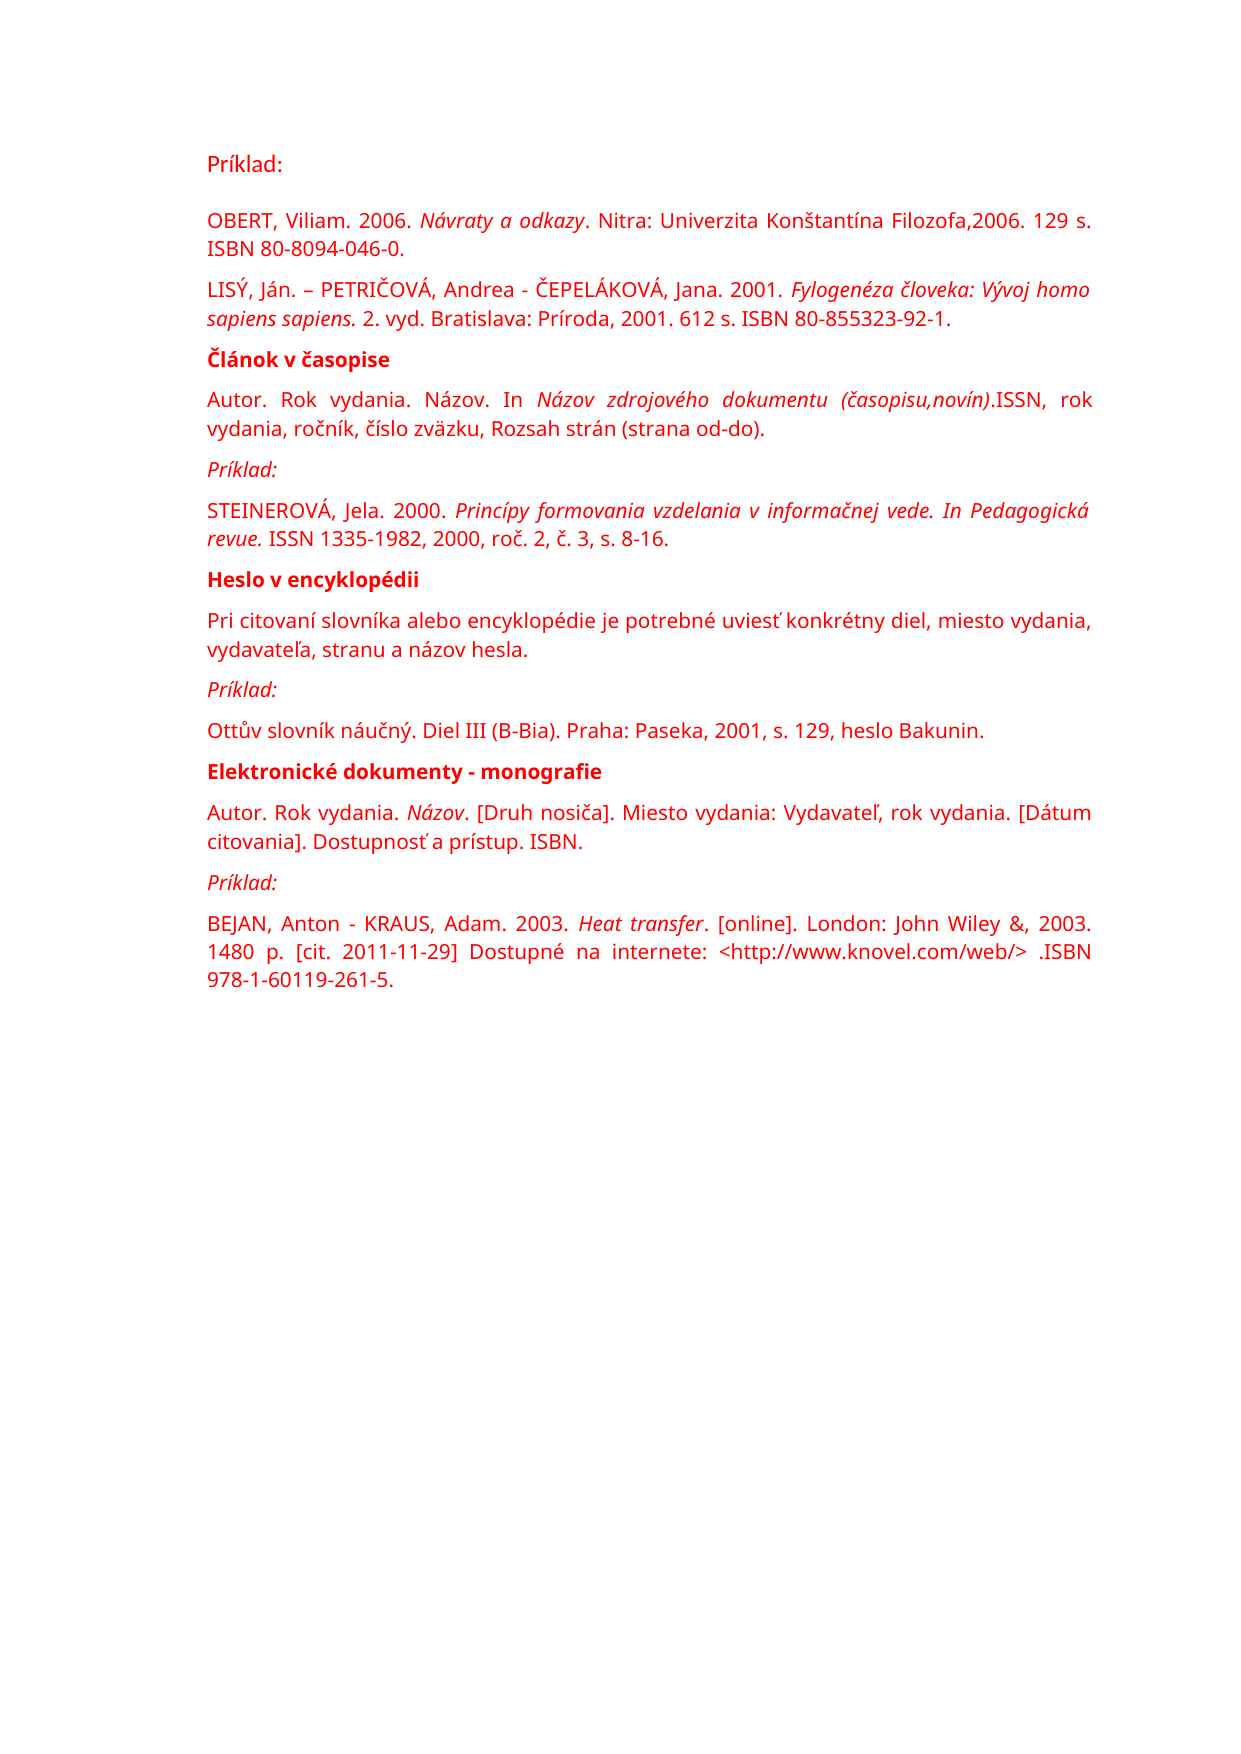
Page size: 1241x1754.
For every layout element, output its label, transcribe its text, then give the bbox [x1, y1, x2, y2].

text Ottův slovník náučný. Diel III (B-Bia). Praha: Paseka, 2001, s. 129, heslo Bakunin. [207, 717, 1092, 745]
text Elektronické dokumenty - monografie [207, 757, 1092, 786]
text Autor. Rok vydania. Názov. In Názov zdrojového dokumentu (časopisu,novín).ISSN, rok vydania, ročník, číslo zväzku, Rozsah strán (strana od-do). [207, 386, 1092, 442]
text STEINEROVÁ, Jela. 2000. Princípy formovania vzdelania v informačnej vede. In Pedagogická revue. ISSN 1335-1982, 2000, roč. 2, č. 3, s. 8-16. [207, 496, 1092, 553]
text Heslo v encyklopédii [207, 565, 1092, 594]
text OBERT, Viliam. 2006. Návraty a odkazy. Nitra: Univerzita Konštantína Filozofa,2006. 129 s. ISBN 80-8094-046-0. [207, 206, 1092, 263]
text Príklad: [207, 148, 1092, 178]
text Príklad: [207, 455, 1092, 483]
text Príklad: [207, 676, 1092, 704]
text BEJAN, Anton - KRAUS, Adam. 2003. Heat transfer. [online]. London: John Wiley &, 2003. 1480 p. [cit. 2011-11-29] Dostupné na internete: <http://www.knovel.com/web/> .ISBN 978-1-60119-261-5. [207, 909, 1092, 994]
text Pri citovaní slovníka alebo encyklopédie je potrebné uviesť konkrétny diel, miesto vydania, vydavateľa, stranu a názov hesla. [207, 606, 1092, 663]
text Článok v časopise [207, 345, 1092, 373]
text Príklad: [207, 868, 1092, 896]
text LISÝ, Ján. – PETRIČOVÁ, Andrea - ČEPELÁKOVÁ, Jana. 2001. Fylogenéza človeka: Vývoj homo sapiens sapiens. 2. vyd. Bratislava: Príroda, 2001. 612 s. ISBN 80-855323-92-1. [207, 275, 1092, 332]
text Autor. Rok vydania. Názov. [Druh nosiča]. Miesto vydania: Vydavateľ, rok vydania. [Dátum citovania]. Dostupnosť a prístup. ISBN. [207, 798, 1092, 855]
